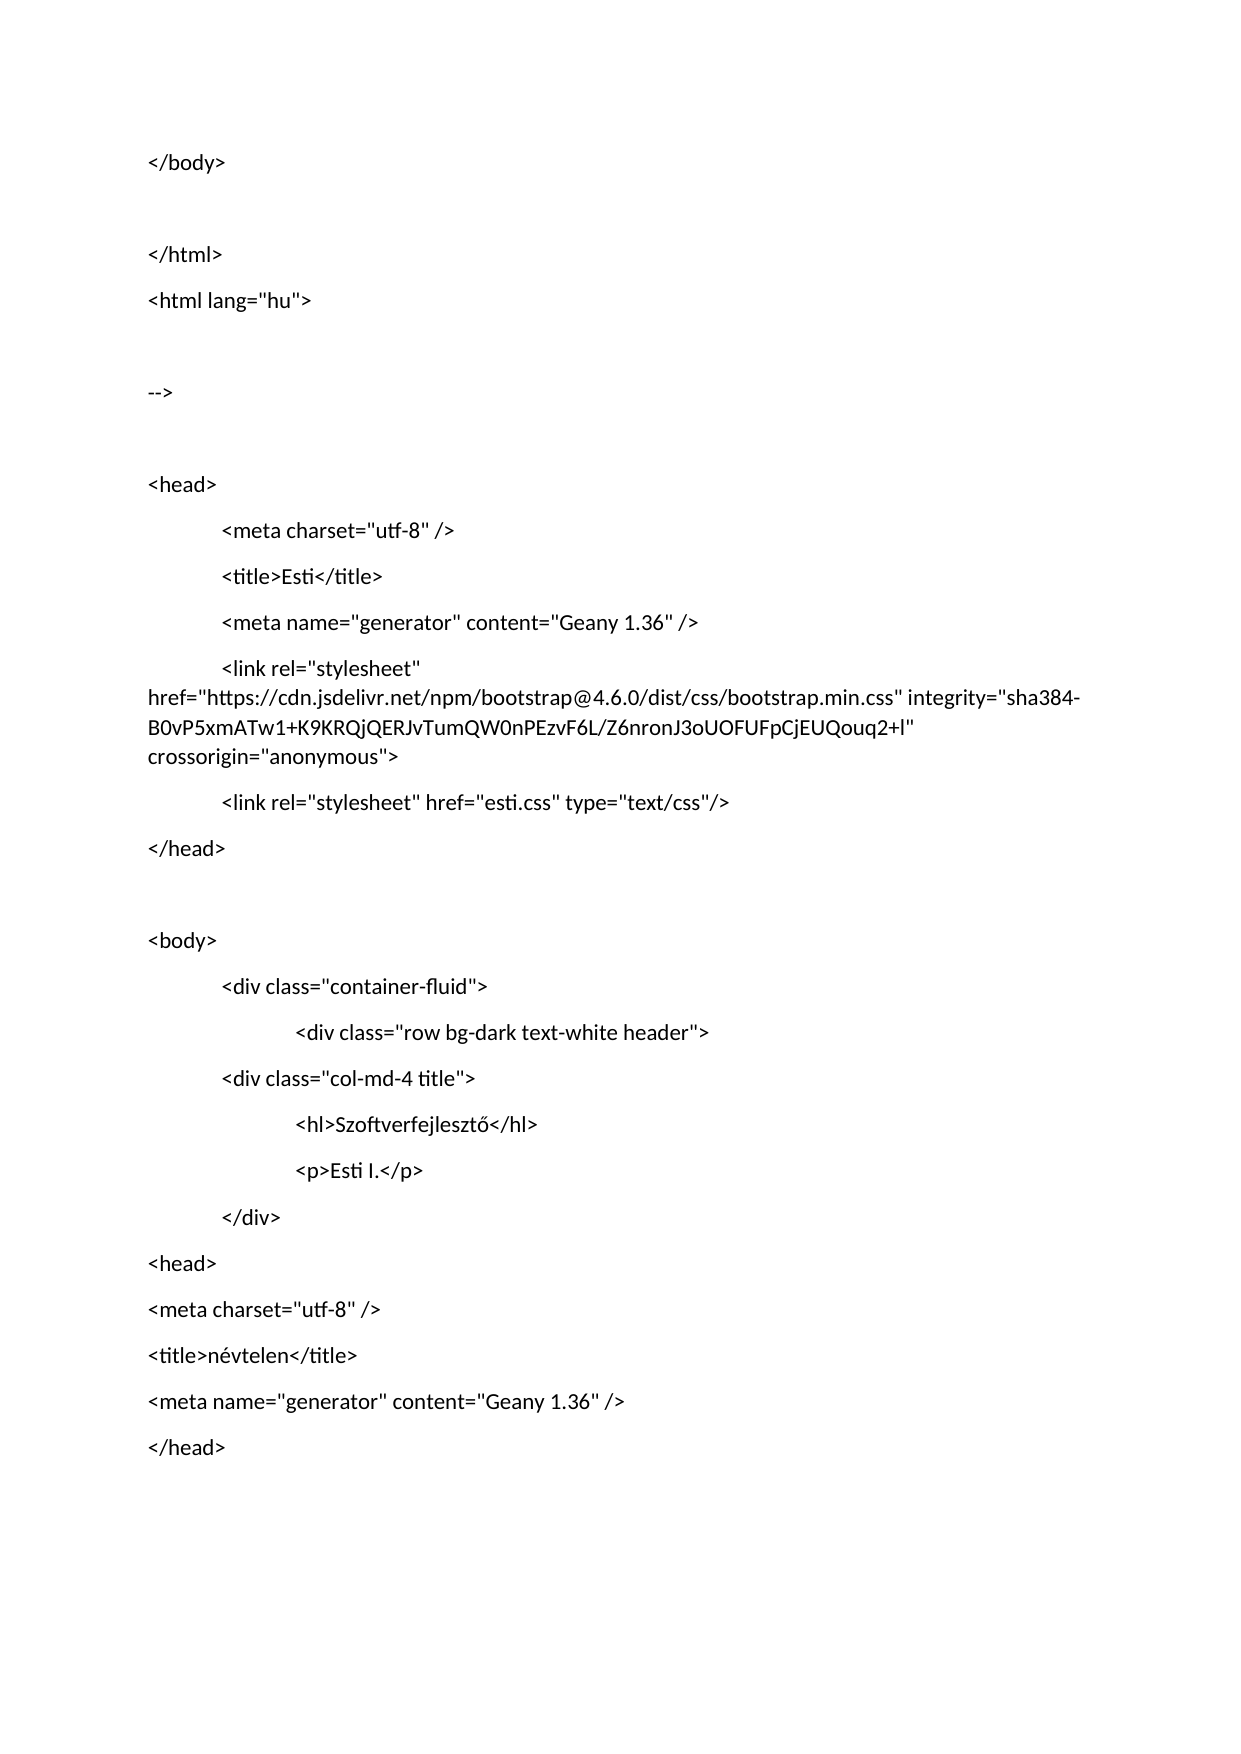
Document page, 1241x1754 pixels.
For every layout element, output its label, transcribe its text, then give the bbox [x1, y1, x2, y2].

text </head> [148, 1433, 1093, 1461]
text <hl>Szoftverfejlesztő</hl> [148, 1111, 1093, 1138]
text <meta name="generator" content="Geany 1.36" /> [148, 608, 1093, 636]
text </div> [148, 1203, 1093, 1231]
text <meta charset="utf-8" /> [148, 516, 1093, 544]
text <meta charset="utf-8" /> [148, 1295, 1093, 1323]
text --> [148, 378, 1093, 406]
text <head> [148, 470, 1093, 498]
text <link rel="stylesheet" href="https://cdn.jsdelivr.net/npm/bootstrap@4.6.0/dist/css/bootstrap.min.css" integrity="sha384-B0vP5xmATw1+K9KRQjQERJvTumQW0nPEzvF6L/Z6nronJ3oUOFUFpCjEUQouq2+l" crossorigin="anonymous"> [148, 654, 1093, 770]
text <html lang="hu"> [148, 286, 1093, 314]
text <div class="col-md-4 title"> [148, 1064, 1093, 1092]
text <title>Esti</title> [148, 562, 1093, 590]
text <meta name="generator" content="Geany 1.36" /> [148, 1387, 1093, 1415]
text <p>Esti I.</p> [148, 1157, 1093, 1184]
text <title>névtelen</title> [148, 1341, 1093, 1369]
text </head> [148, 834, 1093, 862]
text </html> [148, 240, 1093, 268]
text <body> [148, 926, 1093, 954]
text <link rel="stylesheet" href="esti.css" type="text/css"/> [148, 788, 1093, 816]
text <head> [148, 1249, 1093, 1277]
text </body> [148, 148, 1093, 176]
text <div class="container-fluid"> [148, 972, 1093, 1000]
text <div class="row bg-dark text-white header"> [148, 1018, 1093, 1046]
